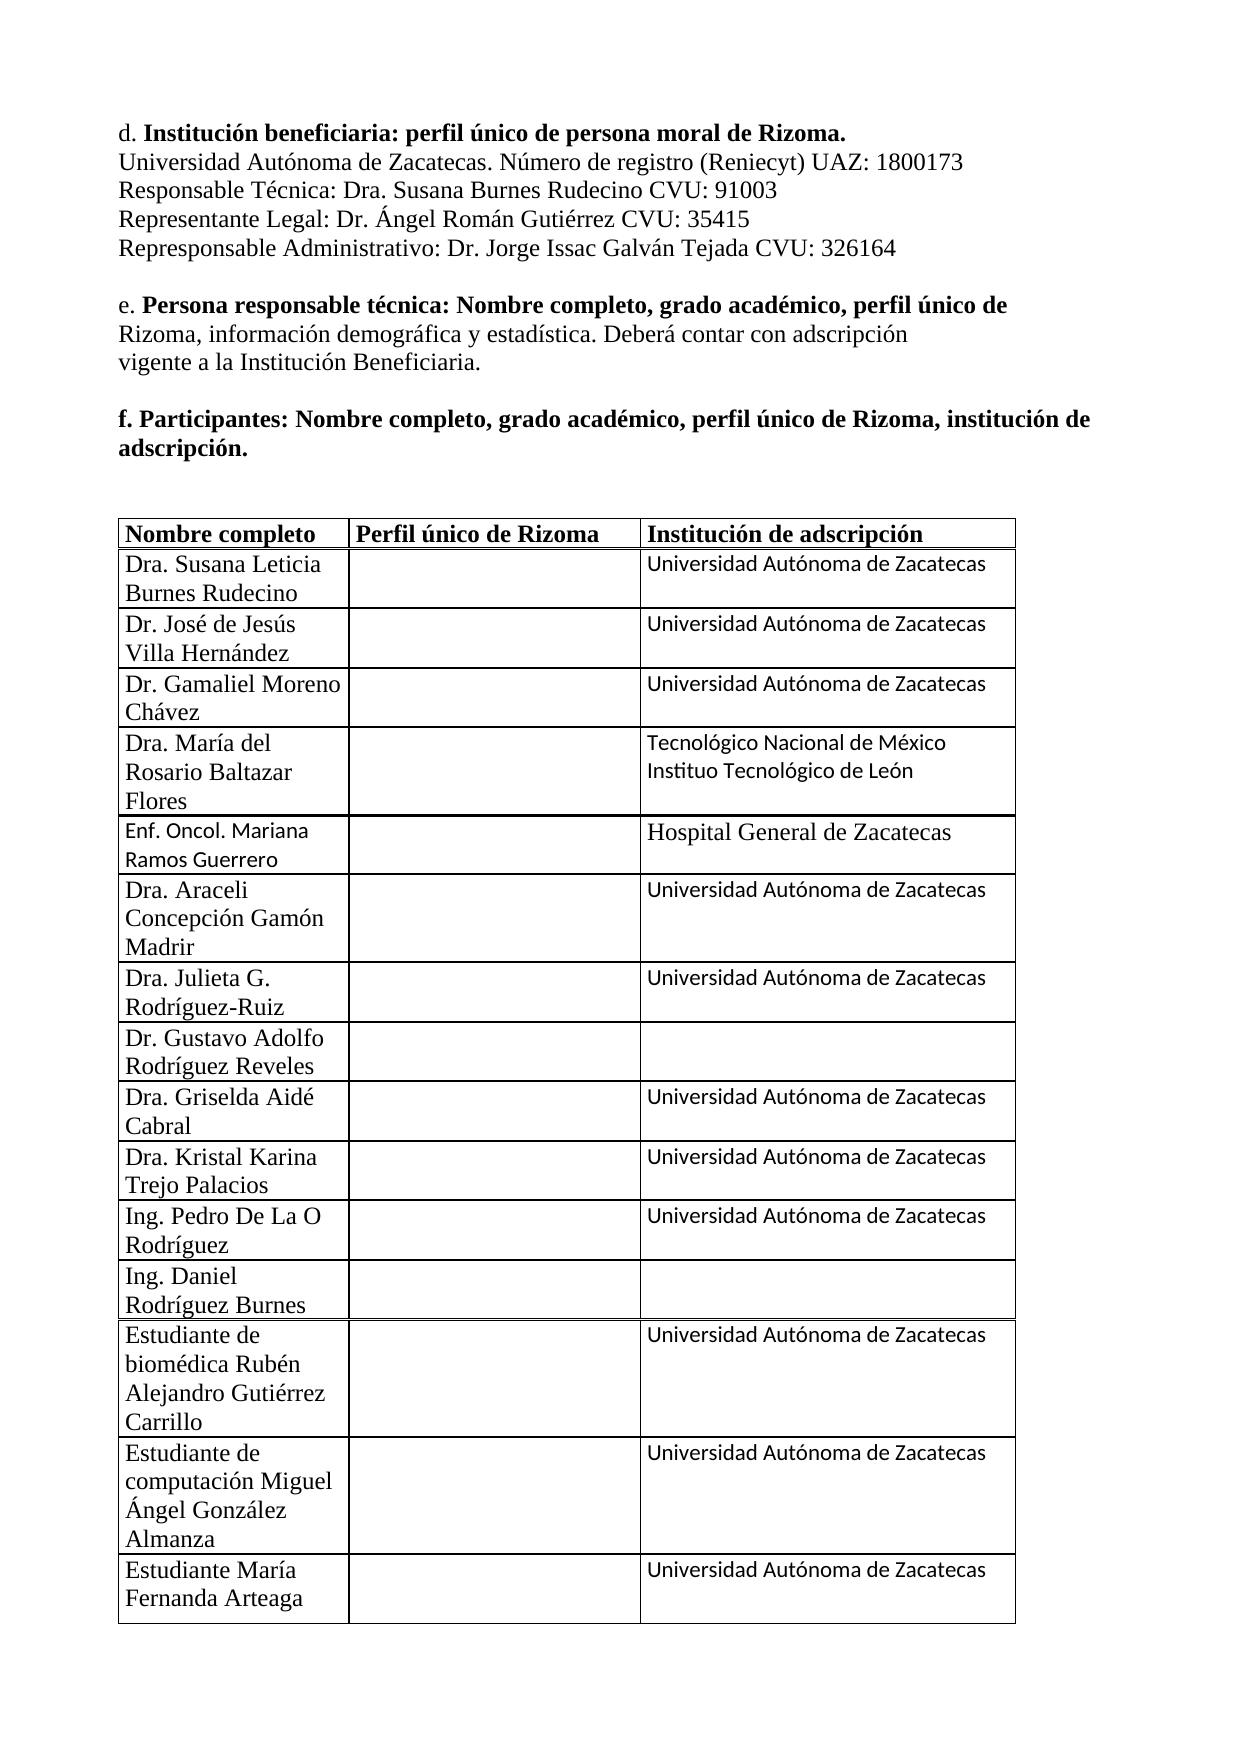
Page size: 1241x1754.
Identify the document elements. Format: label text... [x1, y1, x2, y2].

table_cell [350, 1201, 640, 1259]
table_cell [350, 963, 640, 1021]
text Represponsable Administrativo: Dr. Jorge Issac Galván Tejada CVU: 326164 [118, 233, 1122, 262]
table_header Perfil único de Rizoma [350, 519, 640, 547]
table_cell Hospital General de Zacatecas [641, 817, 1015, 873]
table_cell Estudiante María Fernanda Arteaga [119, 1555, 348, 1623]
table_cell Dra. Kristal Karina Trejo Palacios [119, 1142, 348, 1199]
table_cell Universidad Autónoma de Zacatecas [641, 1142, 1015, 1199]
table_cell Universidad Autónoma de Zacatecas [641, 609, 1015, 667]
table_cell Dra. Griselda Aidé Cabral [119, 1082, 348, 1140]
table_cell Universidad Autónoma de Zacatecas [641, 550, 1015, 607]
table_cell [350, 550, 640, 607]
table_cell Enf. Oncol. Mariana Ramos Guerrero [119, 817, 348, 873]
table_cell Dra. Araceli Concepción Gamón Madrir [119, 875, 348, 961]
table_cell [350, 1082, 640, 1140]
table_cell [350, 817, 640, 873]
table_cell Dra. Julieta G. Rodríguez-Ruiz [119, 963, 348, 1021]
table_cell [350, 875, 640, 961]
table_cell Estudiante de computación Miguel Ángel González Almanza [119, 1438, 348, 1553]
table_cell Universidad Autónoma de Zacatecas [641, 669, 1015, 726]
table_cell [350, 1023, 640, 1080]
table_cell [350, 1321, 640, 1436]
table_cell Dra. Susana Leticia Burnes Rudecino [119, 550, 348, 607]
text vigente a la Institución Beneficiaria. [118, 347, 1122, 376]
table_cell Universidad Autónoma de Zacatecas [641, 875, 1015, 961]
table_cell Universidad Autónoma de Zacatecas [641, 1438, 1015, 1553]
table_cell [350, 1438, 640, 1553]
table_cell Universidad Autónoma de Zacatecas [641, 963, 1015, 1021]
text f. Participantes: Nombre completo, grado académico, perfil único de Rizoma, institución de adscripción. [118, 404, 1122, 462]
table_cell [350, 1555, 640, 1623]
table_cell Universidad Autónoma de Zacatecas [641, 1321, 1015, 1436]
text Universidad Autónoma de Zacatecas. Número de registro (Reniecyt) UAZ: 1800173 [118, 147, 1122, 176]
table_cell [641, 1261, 1015, 1318]
table_cell Dr. Gamaliel Moreno Chávez [119, 669, 348, 726]
table_header Nombre completo [119, 519, 348, 547]
table_cell Universidad Autónoma de Zacatecas [641, 1201, 1015, 1259]
text Representante Legal: Dr. Ángel Román Gutiérrez CVU: 35415 [118, 204, 1122, 233]
table_cell Ing. Pedro De La O Rodríguez [119, 1201, 348, 1259]
table_cell [350, 669, 640, 726]
table_cell Dr. Gustavo Adolfo Rodríguez Reveles [119, 1023, 348, 1080]
table_cell Dra. María del Rosario Baltazar Flores [119, 728, 348, 814]
table_cell [641, 1023, 1015, 1080]
table_cell [350, 728, 640, 814]
table_cell [350, 609, 640, 667]
table_cell Universidad Autónoma de Zacatecas [641, 1082, 1015, 1140]
table_cell [350, 1261, 640, 1318]
table_cell [350, 1142, 640, 1199]
text e. Persona responsable técnica: Nombre completo, grado académico, perfil único de [118, 290, 1122, 319]
text Responsable Técnica: Dra. Susana Burnes Rudecino CVU: 91003 [118, 176, 1122, 204]
table_cell Ing. Daniel Rodríguez Burnes [119, 1261, 348, 1318]
table_header Institución de adscripción [641, 519, 1015, 547]
text d. Institución beneficiaria: perfil único de persona moral de Rizoma. [118, 118, 1122, 147]
table_cell Dr. José de Jesús Villa Hernández [119, 609, 348, 667]
table_cell Estudiante de biomédica Rubén Alejandro Gutiérrez Carrillo [119, 1321, 348, 1436]
table_cell Tecnológico Nacional de México Instituo Tecnológico de León [641, 728, 1015, 814]
table_cell Universidad Autónoma de Zacatecas [641, 1555, 1015, 1623]
text Rizoma, información demográfica y estadística. Deberá contar con adscripción [118, 319, 1122, 347]
